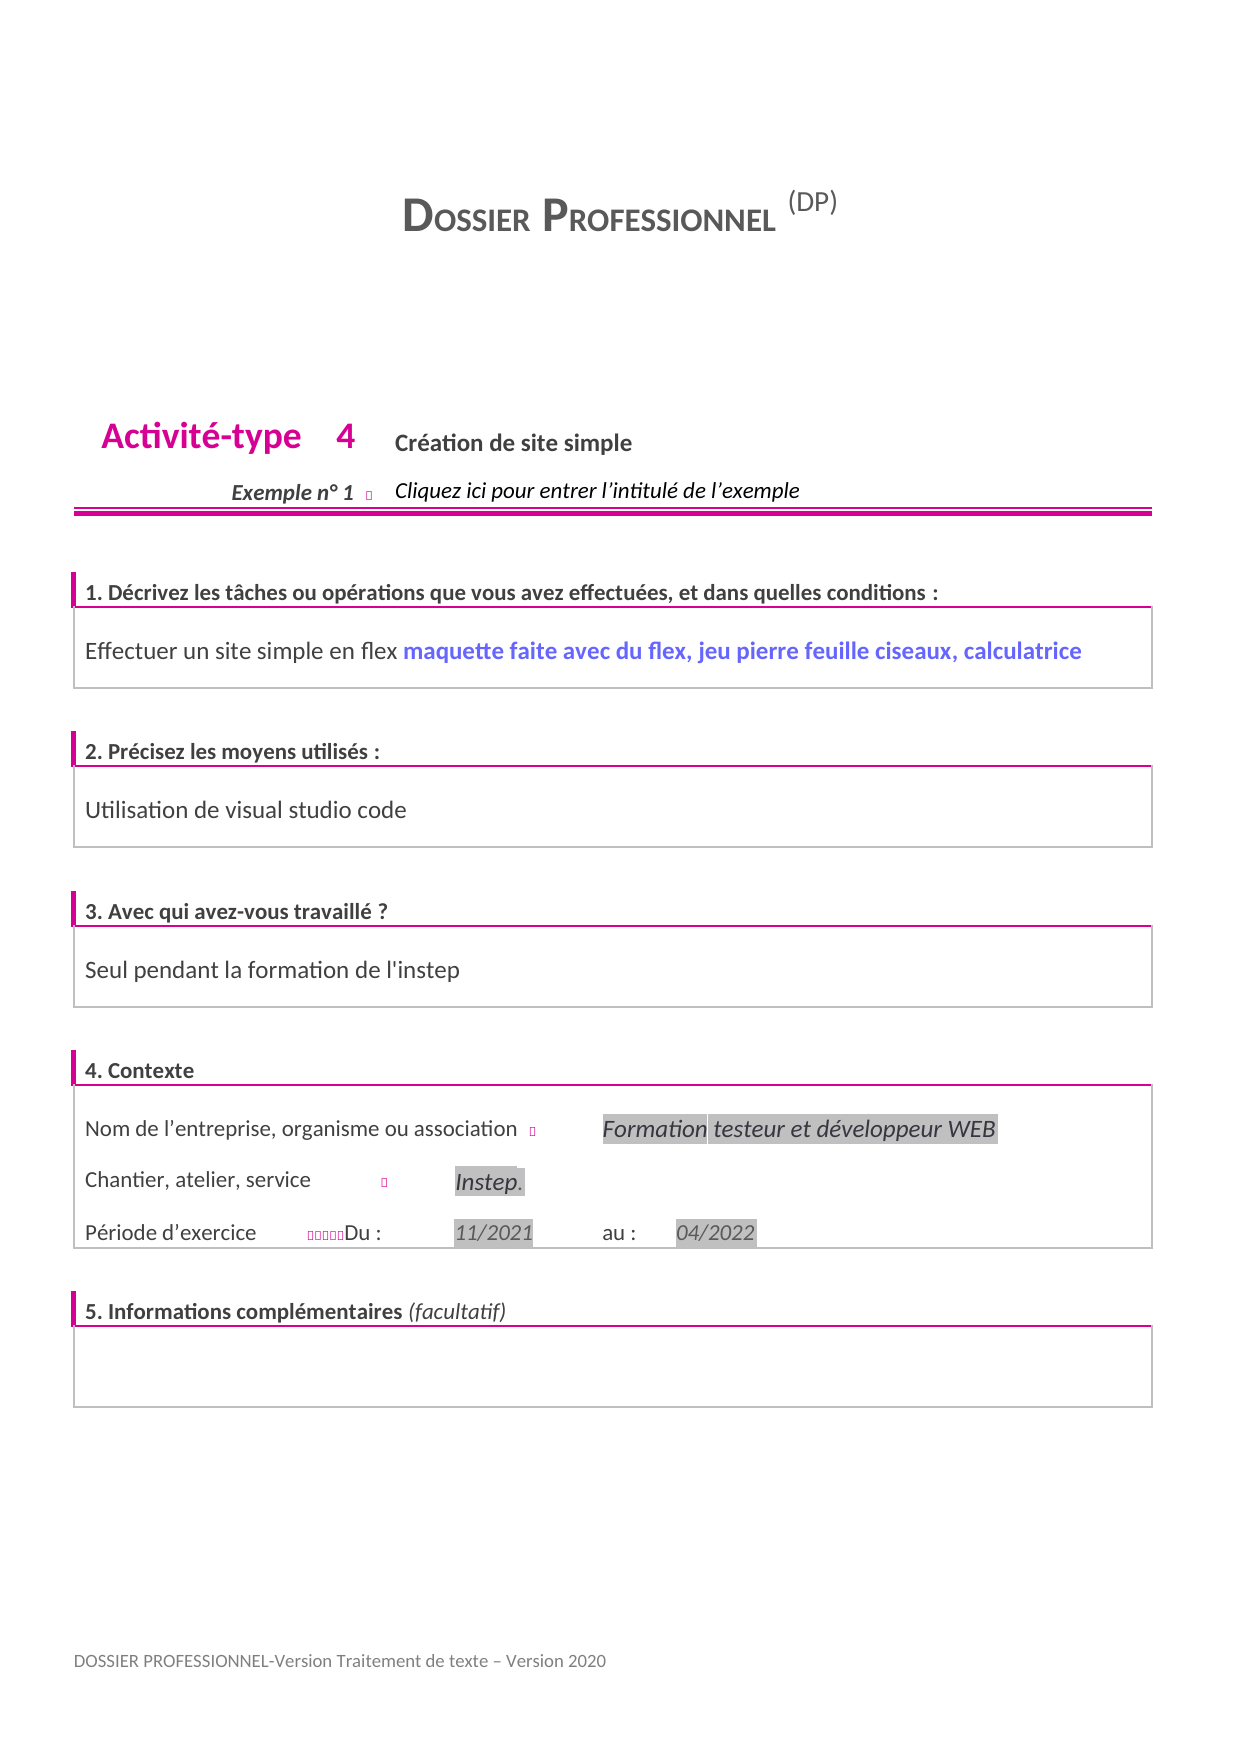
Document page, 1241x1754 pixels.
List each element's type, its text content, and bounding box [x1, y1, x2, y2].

table_header Activité-type [74, 406, 325, 458]
table_cell 4. Contexte [76, 1050, 1152, 1084]
table_cell [74, 1249, 1152, 1270]
table_cell [74, 870, 1152, 891]
table_cell [74, 516, 1152, 550]
table_cell [75, 767, 1151, 788]
table_cell [75, 665, 1151, 687]
table_cell Effectuer un site simple en flex maquette faite avec du flex, jeu pierre feuille ciseaux, calculatrice [75, 629, 1151, 665]
table_cell Nom de l’entreprise, organisme ou association  [75, 1108, 578, 1147]
table_cell [74, 1008, 1152, 1029]
table_cell [75, 825, 1151, 846]
table_cell [75, 1327, 1151, 1348]
table_cell Instep. [444, 1147, 1151, 1200]
table_cell [75, 1385, 1151, 1406]
table_cell Chantier, atelier, service  [75, 1147, 444, 1200]
table_cell [75, 608, 1151, 629]
table_cell [74, 1029, 1152, 1050]
table_cell [75, 1349, 1151, 1385]
table_cell 3. Avec qui avez-vous travaillé ? [76, 891, 1152, 925]
table_cell [75, 1086, 578, 1108]
table_cell Utilisation de visual studio code [75, 789, 1151, 825]
table_cell [75, 927, 1151, 948]
table_cell Seul pendant la formation de l'instep [75, 948, 1151, 984]
table_cell [74, 550, 1152, 572]
table_cell Période d’exercice Du : 11/2021 au : 04/2022 [75, 1200, 1151, 1247]
table_cell [75, 985, 1151, 1006]
table_cell Exemple n° 1  [74, 458, 384, 507]
table_cell [74, 710, 1152, 731]
table_cell 5. Informations complémentaires (facultatif) [76, 1291, 1152, 1325]
table_header Création de site simple [384, 406, 1152, 458]
table_cell [74, 1270, 1152, 1291]
table_header 4 [325, 406, 384, 458]
table_cell Cliquez ici pour entrer l’intitulé de l’exemple [384, 458, 1152, 507]
table_cell [578, 1086, 1151, 1108]
table_cell 1. Décrivez les tâches ou opérations que vous avez effectuées, et dans quelles conditions : [76, 572, 1152, 606]
table_cell 2. Précisez les moyens utilisés : [76, 731, 1152, 765]
table_cell Formation testeur et développeur WEB [578, 1108, 1151, 1147]
table_cell [74, 848, 1152, 869]
table_cell [74, 689, 1152, 710]
